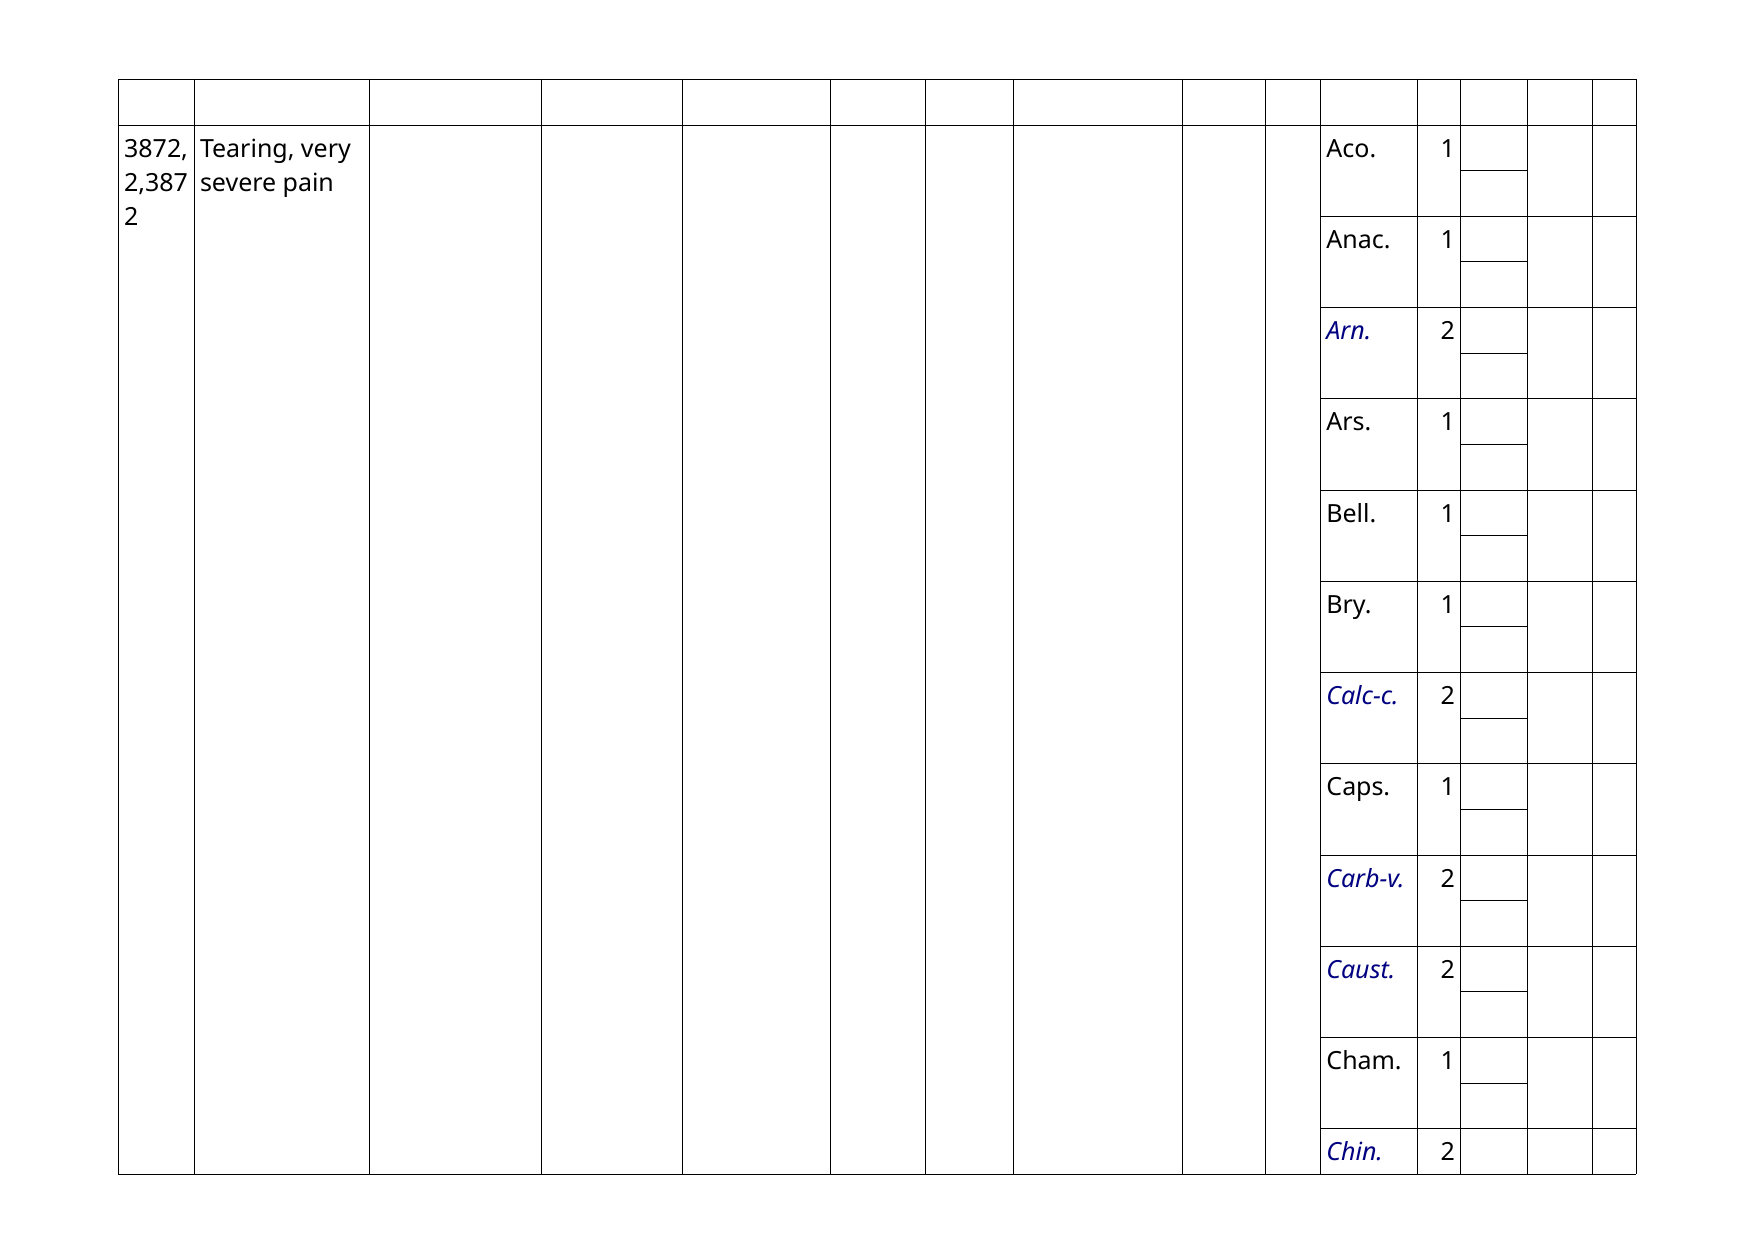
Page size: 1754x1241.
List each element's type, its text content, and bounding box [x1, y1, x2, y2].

table_cell [1461, 1038, 1527, 1083]
table_cell [1528, 217, 1592, 307]
table_cell [1461, 354, 1527, 398]
table_cell [542, 126, 682, 1174]
table_cell [1528, 1038, 1592, 1128]
table_cell 1 [1418, 764, 1460, 854]
table_cell [1461, 1084, 1527, 1128]
table_cell [683, 126, 830, 1174]
table_cell [1266, 80, 1320, 124]
table_cell [195, 80, 369, 124]
table_cell [370, 126, 541, 1174]
table_cell [683, 80, 830, 124]
table_cell 3872,2,3872 [119, 126, 194, 1174]
table_cell [1593, 80, 1636, 124]
table_cell [1461, 992, 1527, 1037]
table_cell [1461, 810, 1527, 854]
table_cell Caps. [1321, 764, 1417, 854]
table_cell [1183, 126, 1265, 1174]
table_cell [1528, 80, 1592, 124]
table_cell [1593, 217, 1636, 307]
table_cell [1461, 262, 1527, 307]
table_cell 1 [1418, 399, 1460, 489]
table_cell Ars. [1321, 399, 1417, 489]
table_cell [1461, 536, 1527, 581]
table_cell Caust. [1321, 947, 1417, 1037]
table_cell [831, 80, 925, 124]
table_cell Chin. [1321, 1129, 1417, 1174]
table_cell 1 [1418, 126, 1460, 216]
table_cell [1461, 856, 1527, 900]
table_cell [1461, 491, 1527, 535]
table_cell [1183, 80, 1265, 124]
table_cell [370, 80, 541, 124]
table_cell [1461, 445, 1527, 489]
table_cell [1461, 582, 1527, 626]
table_cell [1593, 1038, 1636, 1128]
table_cell [1593, 856, 1636, 946]
table_cell [1418, 80, 1460, 124]
table_cell [1461, 126, 1527, 170]
table_cell [1593, 673, 1636, 763]
table_cell [1593, 399, 1636, 489]
table_cell [926, 126, 1013, 1174]
table_cell [926, 80, 1013, 124]
table_cell 1 [1418, 217, 1460, 307]
table_cell [1593, 126, 1636, 216]
table_cell Arn. [1321, 308, 1417, 398]
table_cell 2 [1418, 673, 1460, 763]
table_cell [1461, 308, 1527, 353]
table_cell [1266, 126, 1320, 1174]
table_cell Bell. [1321, 491, 1417, 581]
table_cell 1 [1418, 491, 1460, 581]
table_cell [1593, 764, 1636, 854]
table_cell [1528, 491, 1592, 581]
table_cell [1461, 217, 1527, 261]
table_cell [1014, 80, 1182, 124]
table_cell 2 [1418, 947, 1460, 1037]
table_cell [1593, 308, 1636, 398]
table_cell [1528, 399, 1592, 489]
table_cell [1461, 80, 1527, 124]
table_cell [1461, 719, 1527, 763]
table_cell [1528, 673, 1592, 763]
table_cell [1593, 1129, 1636, 1174]
table_cell [1593, 947, 1636, 1037]
table_cell [1014, 126, 1182, 1174]
table_cell [1321, 80, 1417, 124]
table_cell 2 [1418, 308, 1460, 398]
table_cell Aco. [1321, 126, 1417, 216]
table_cell Carb-v. [1321, 856, 1417, 946]
table_cell [542, 80, 682, 124]
table_cell [1528, 582, 1592, 672]
table_cell [1461, 764, 1527, 809]
table_cell [1528, 947, 1592, 1037]
table_cell 2 [1418, 1129, 1460, 1174]
table_cell [1461, 947, 1527, 991]
table_cell 1 [1418, 582, 1460, 672]
table_cell Anac. [1321, 217, 1417, 307]
table_cell [1528, 1129, 1592, 1174]
table_cell Tearing, very severe pain [195, 126, 369, 1174]
table_cell 2 [1418, 856, 1460, 946]
table_cell Bry. [1321, 582, 1417, 672]
table_cell Cham. [1321, 1038, 1417, 1128]
table_cell Calc-c. [1321, 673, 1417, 763]
table_cell [1461, 627, 1527, 672]
table_cell [1461, 673, 1527, 718]
table_cell [1593, 491, 1636, 581]
table_cell [1528, 308, 1592, 398]
table_cell [1593, 582, 1636, 672]
table_cell [1461, 901, 1527, 946]
table_cell [831, 126, 925, 1174]
table_cell [1461, 171, 1527, 216]
table_cell [1461, 399, 1527, 444]
table_cell 1 [1418, 1038, 1460, 1128]
table_cell [1528, 856, 1592, 946]
table_cell [119, 80, 194, 124]
table_cell [1528, 126, 1592, 216]
table_cell [1461, 1129, 1527, 1174]
table_cell [1528, 764, 1592, 854]
